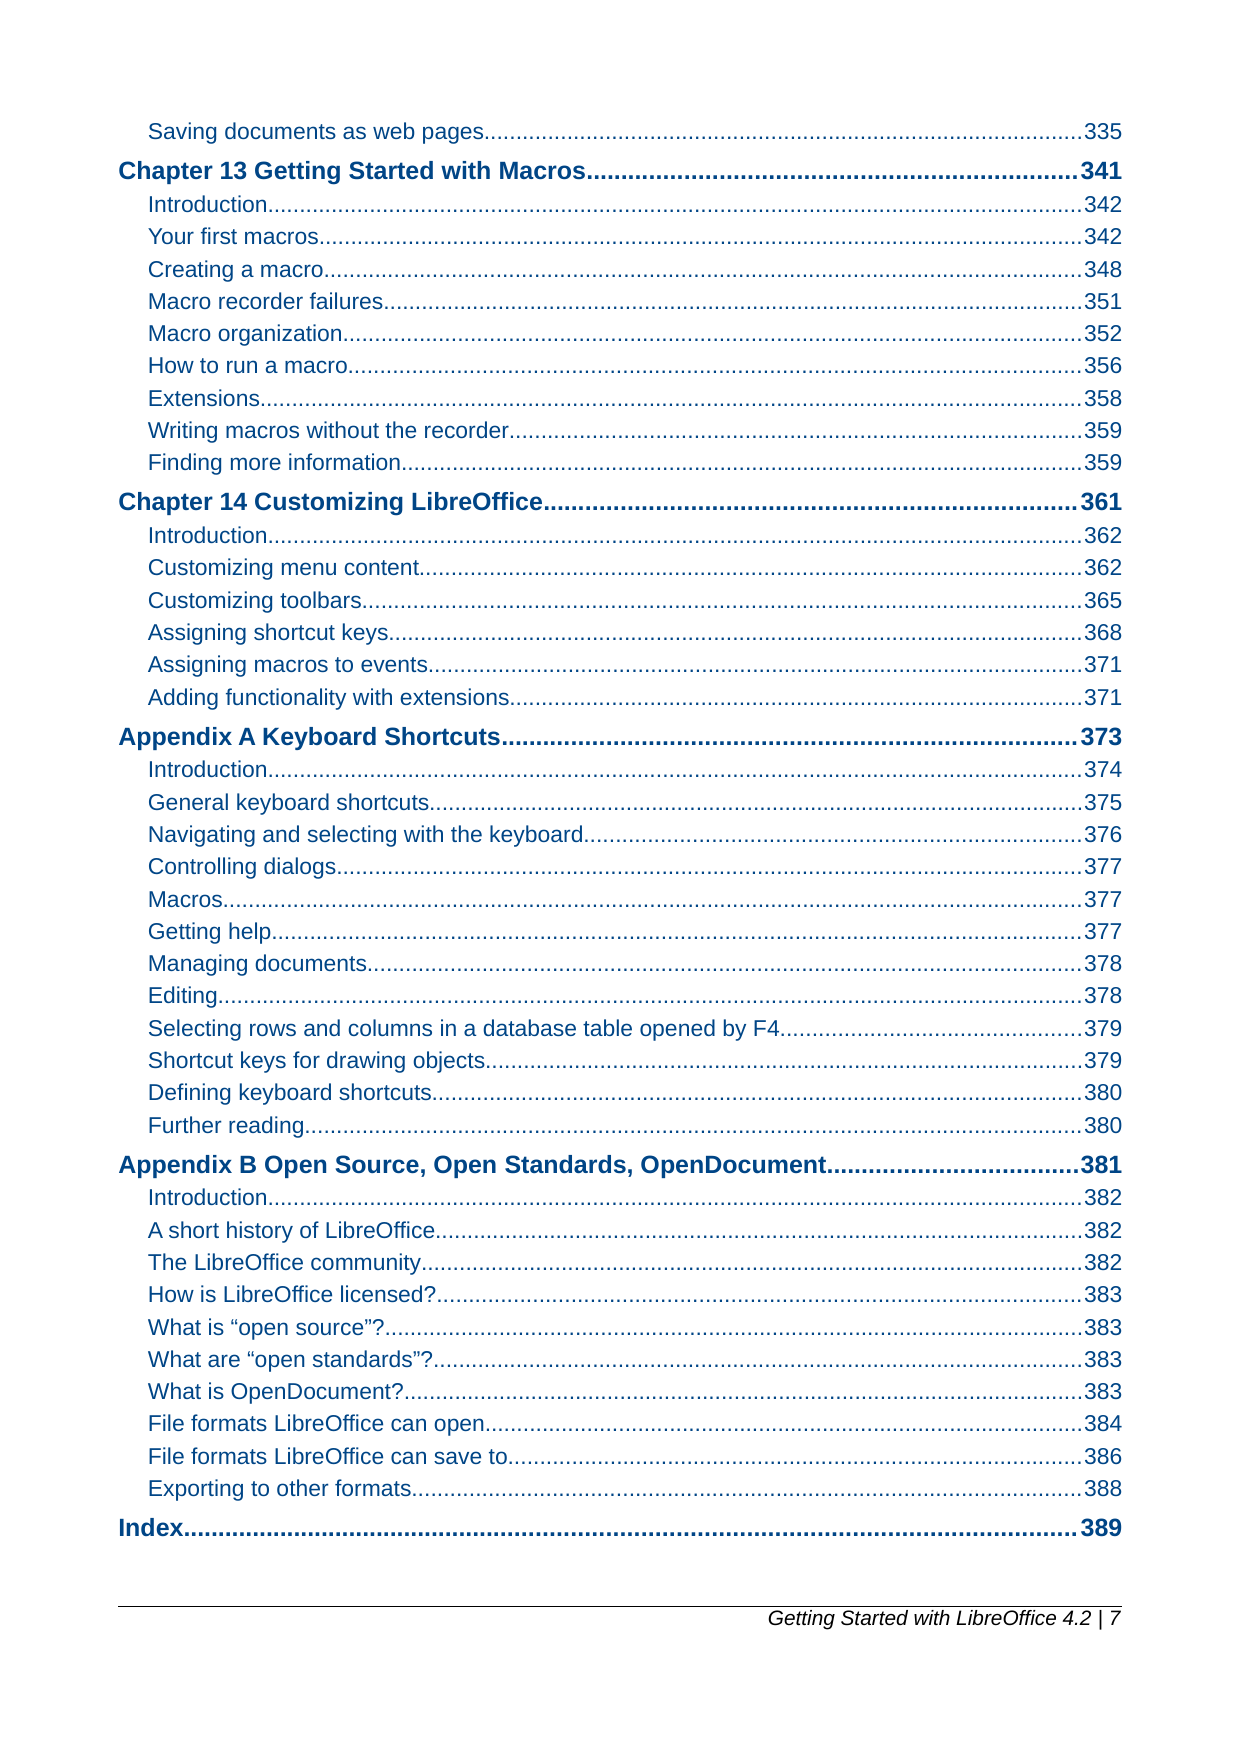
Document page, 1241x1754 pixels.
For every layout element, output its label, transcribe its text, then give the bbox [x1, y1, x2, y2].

text Finding more information 359 [148, 449, 1122, 476]
text Introduction 374 [148, 756, 1122, 783]
text Your first macros 342 [148, 223, 1122, 249]
text Introduction 362 [148, 522, 1122, 548]
text How is LibreOffice licensed? 383 [148, 1281, 1122, 1308]
text Further reading 380 [148, 1112, 1122, 1138]
text Macro organization 352 [148, 320, 1122, 346]
text Customizing toolbars 365 [148, 587, 1122, 613]
text Defining keyboard shortcuts 380 [148, 1079, 1122, 1106]
text General keyboard shortcuts 375 [148, 789, 1122, 815]
text Editing 378 [148, 982, 1122, 1009]
text Saving documents as web pages 335 [148, 118, 1122, 144]
text Appendix B Open Source, Open Standards, OpenDocument 381 [118, 1150, 1122, 1178]
text Managing documents 378 [148, 950, 1122, 976]
text Introduction 382 [148, 1184, 1122, 1211]
text Adding functionality with extensions 371 [148, 683, 1122, 710]
text Extensions 358 [148, 385, 1122, 411]
text The LibreOffice community 382 [148, 1249, 1122, 1275]
text How to run a macro 356 [148, 352, 1122, 379]
text Customizing menu content 362 [148, 554, 1122, 581]
text What is “open source”? 383 [148, 1313, 1122, 1340]
text Selecting rows and columns in a database table opened by F4 379 [148, 1015, 1122, 1041]
text Introduction 342 [148, 191, 1122, 217]
text Writing macros without the recorder 359 [148, 417, 1122, 443]
text Chapter 13 Getting Started with Macros 341 [118, 156, 1122, 185]
text Controlling dialogs 377 [148, 853, 1122, 879]
text Creating a macro 348 [148, 256, 1122, 282]
text A short history of LibreOffice 382 [148, 1217, 1122, 1243]
text Macros 377 [148, 886, 1122, 912]
text Assigning shortcut keys 368 [148, 619, 1122, 645]
text What are “open standards”? 383 [148, 1346, 1122, 1372]
text File formats LibreOffice can open 384 [148, 1410, 1122, 1437]
text Appendix A Keyboard Shortcuts 373 [118, 722, 1122, 750]
text Macro recorder failures 351 [148, 288, 1122, 314]
text What is OpenDocument? 383 [148, 1378, 1122, 1404]
text Index 389 [118, 1513, 1122, 1542]
text Getting help 377 [148, 918, 1122, 944]
text Shortcut keys for drawing objects 379 [148, 1047, 1122, 1073]
text File formats LibreOffice can save to 386 [148, 1443, 1122, 1469]
text Chapter 14 Customizing LibreOffice 361 [118, 487, 1122, 516]
text Assigning macros to events 371 [148, 651, 1122, 678]
text Navigating and selecting with the keyboard 376 [148, 821, 1122, 847]
text Exporting to other formats 388 [148, 1475, 1122, 1501]
